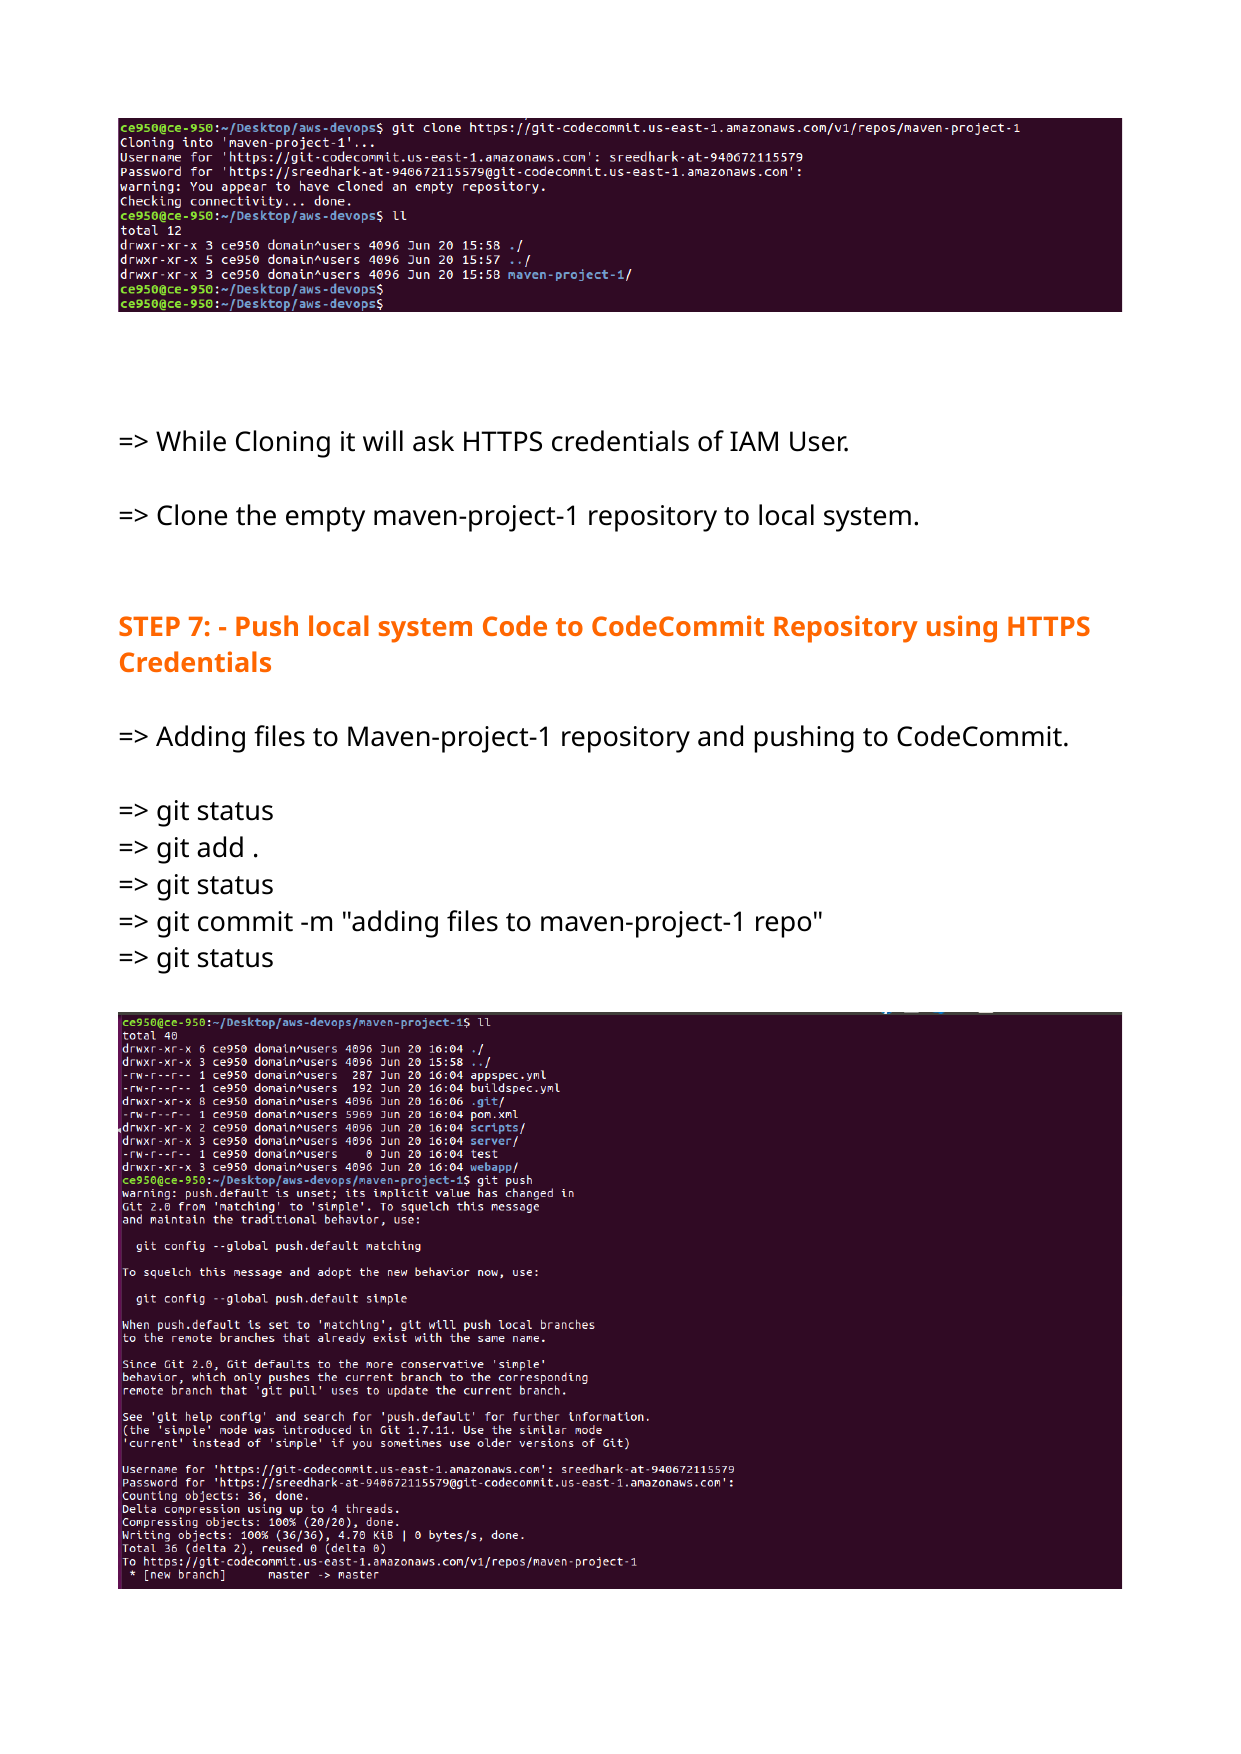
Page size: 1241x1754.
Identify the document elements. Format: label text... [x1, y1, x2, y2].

text => git add . [118, 828, 1122, 865]
text => git status [118, 939, 1122, 976]
picture [118, 118, 1123, 312]
text => Adding files to Maven-project-1 repository and pushing to CodeCommit. [118, 718, 1122, 754]
text STEP 7: - Push local system Code to CodeCommit Repository using HTTPS Credentials [118, 607, 1122, 681]
text => git status [118, 791, 1122, 828]
text => While Cloning it will ask HTTPS credentials of IAM User. [118, 423, 1122, 459]
picture [118, 1012, 1123, 1589]
text => git commit -m "adding files to maven-project-1 repo" [118, 902, 1122, 939]
text => Clone the empty maven-project-1 repository to local system. [118, 496, 1122, 533]
text => git status [118, 865, 1122, 902]
